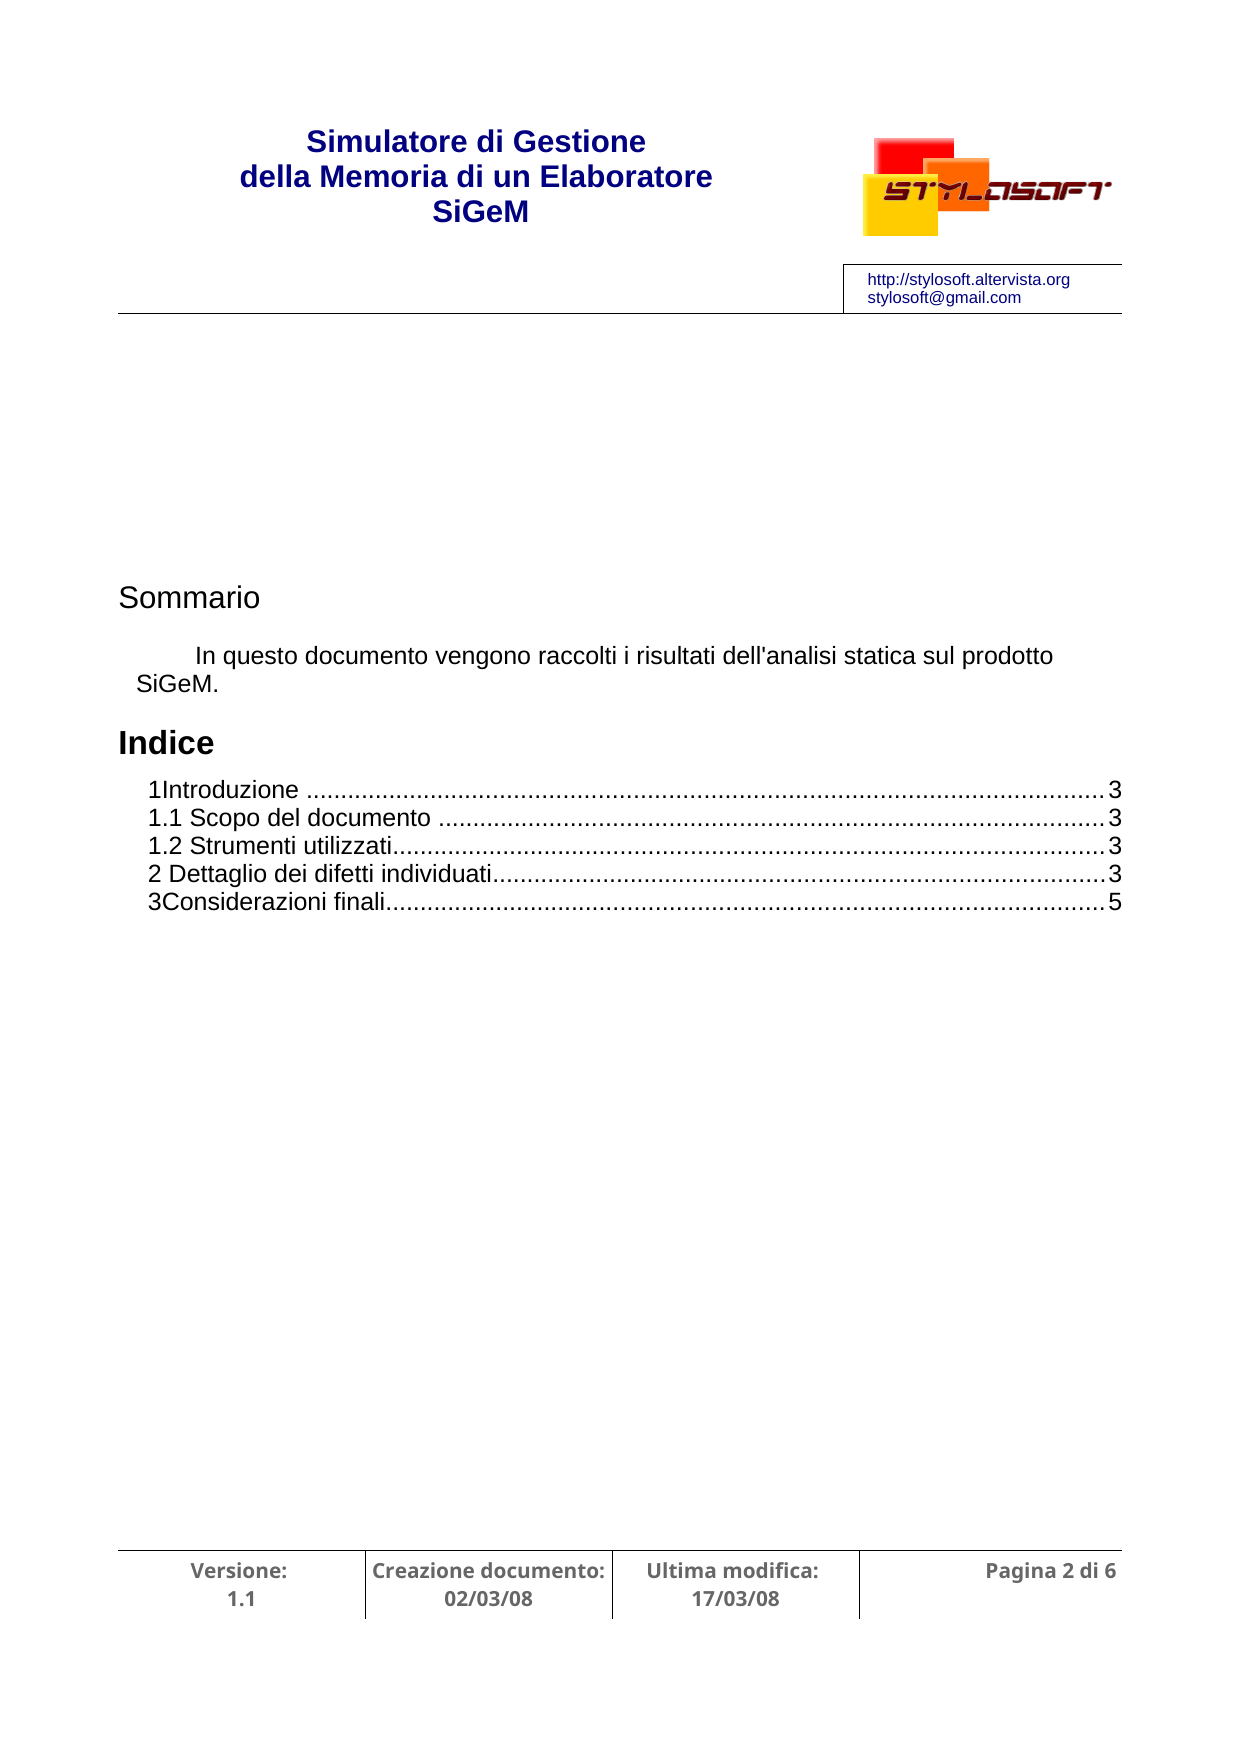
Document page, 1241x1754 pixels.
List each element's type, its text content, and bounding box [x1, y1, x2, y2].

text 1.2 Strumenti utilizzati 3 [148, 832, 1122, 860]
text 1Introduzione 3 [148, 776, 1122, 804]
text 1.1 Scopo del documento 3 [148, 804, 1122, 832]
text 2 Dettaglio dei difetti individuati 3 [148, 860, 1122, 888]
picture [848, 123, 1117, 247]
subtitle Sommario [118, 580, 1122, 615]
text 3Considerazioni finali 5 [148, 888, 1122, 916]
subtitle Indice [118, 724, 1122, 762]
text In questo documento vengono raccolti i risultati dell'analisi statica sul prodotto SiGeM. [136, 642, 1104, 698]
